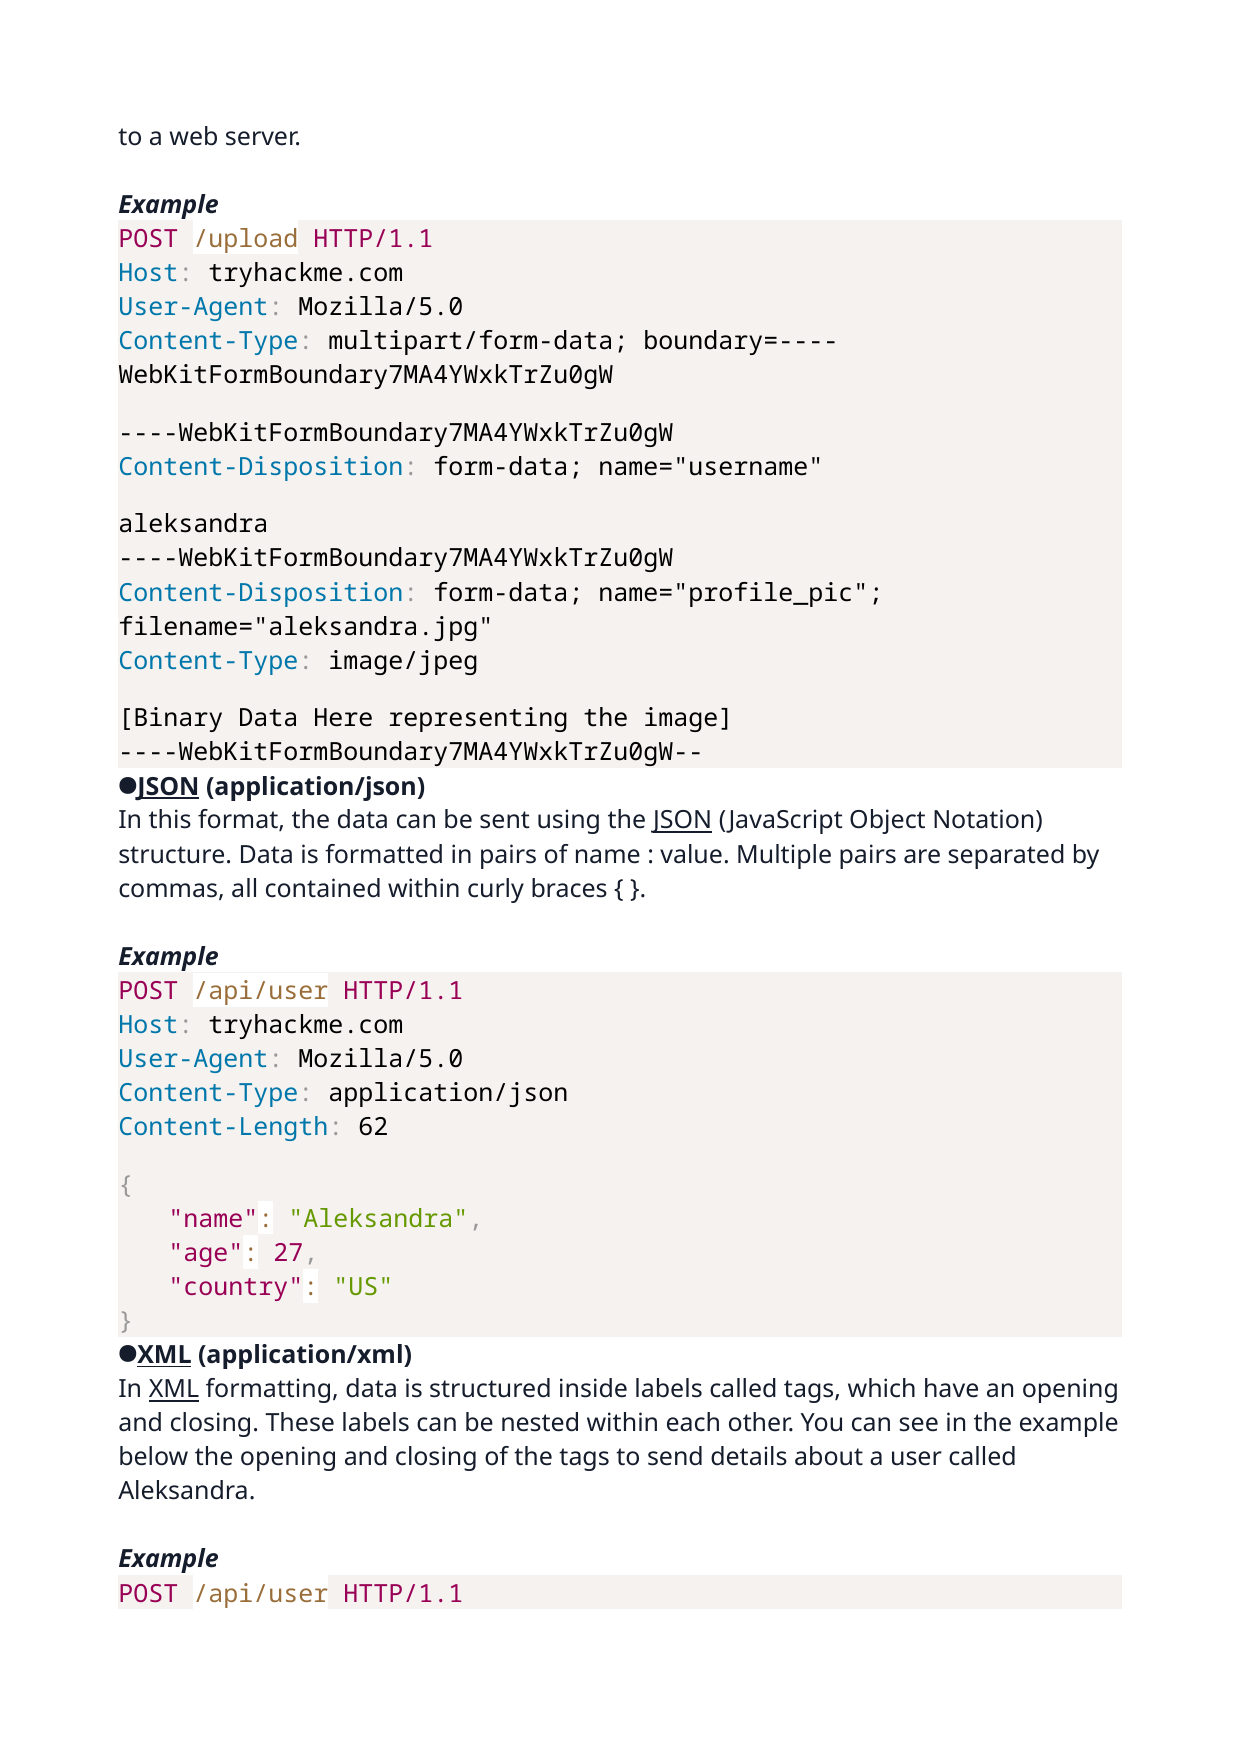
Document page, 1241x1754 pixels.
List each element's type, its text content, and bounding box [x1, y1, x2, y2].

list Content-Type: application/json [118, 1075, 1122, 1109]
list ----WebKitFormBoundary7MA4YWxkTrZu0gW-- [118, 734, 1122, 768]
list Content-Type: image/jpeg [118, 642, 1122, 676]
list JSON (application/json) In this format, the data can be sent using the JSON (JavaScript Object Notation) structure. Data is formatted in pairs of name : value. Multiple pairs are separated by commas, all contained within curly braces { }. Example [118, 768, 1122, 972]
list Host: tryhackme.com [118, 254, 1122, 288]
list "name": "Aleksandra", [118, 1201, 1122, 1234]
list to a web server. Example [118, 118, 1122, 220]
list Content-Disposition: form-data; name="username" [118, 448, 1122, 482]
list "country": "US" [118, 1269, 1122, 1303]
list POST /api/user HTTP/1.1 [118, 1575, 1122, 1609]
list POST /upload HTTP/1.1 [118, 220, 1122, 254]
list Content-Length: 62 [118, 1109, 1122, 1143]
list [Binary Data Here representing the image] [118, 700, 1122, 734]
list "age": 27, [118, 1234, 1122, 1269]
list XML (application/xml) In XML formatting, data is structured inside labels called tags, which have an opening and closing. These labels can be nested within each other. You can see in the example below the opening and closing of the tags to send details about a user called Aleksandra. Example [118, 1337, 1122, 1575]
list Host: tryhackme.com [118, 1007, 1122, 1041]
list } [118, 1303, 1122, 1337]
list ----WebKitFormBoundary7MA4YWxkTrZu0gW [118, 540, 1122, 574]
list ----WebKitFormBoundary7MA4YWxkTrZu0gW [118, 414, 1122, 448]
list { [118, 1166, 1122, 1201]
list aleksandra [118, 506, 1122, 540]
list Content-Type: multipart/form-data; boundary=----WebKitFormBoundary7MA4YWxkTrZu0gW [118, 322, 1122, 391]
list User-Agent: Mozilla/5.0 [118, 288, 1122, 322]
list POST /api/user HTTP/1.1 [118, 972, 1122, 1007]
list User-Agent: Mozilla/5.0 [118, 1041, 1122, 1075]
list Content-Disposition: form-data; name="profile_pic"; filename="aleksandra.jpg" [118, 574, 1122, 642]
